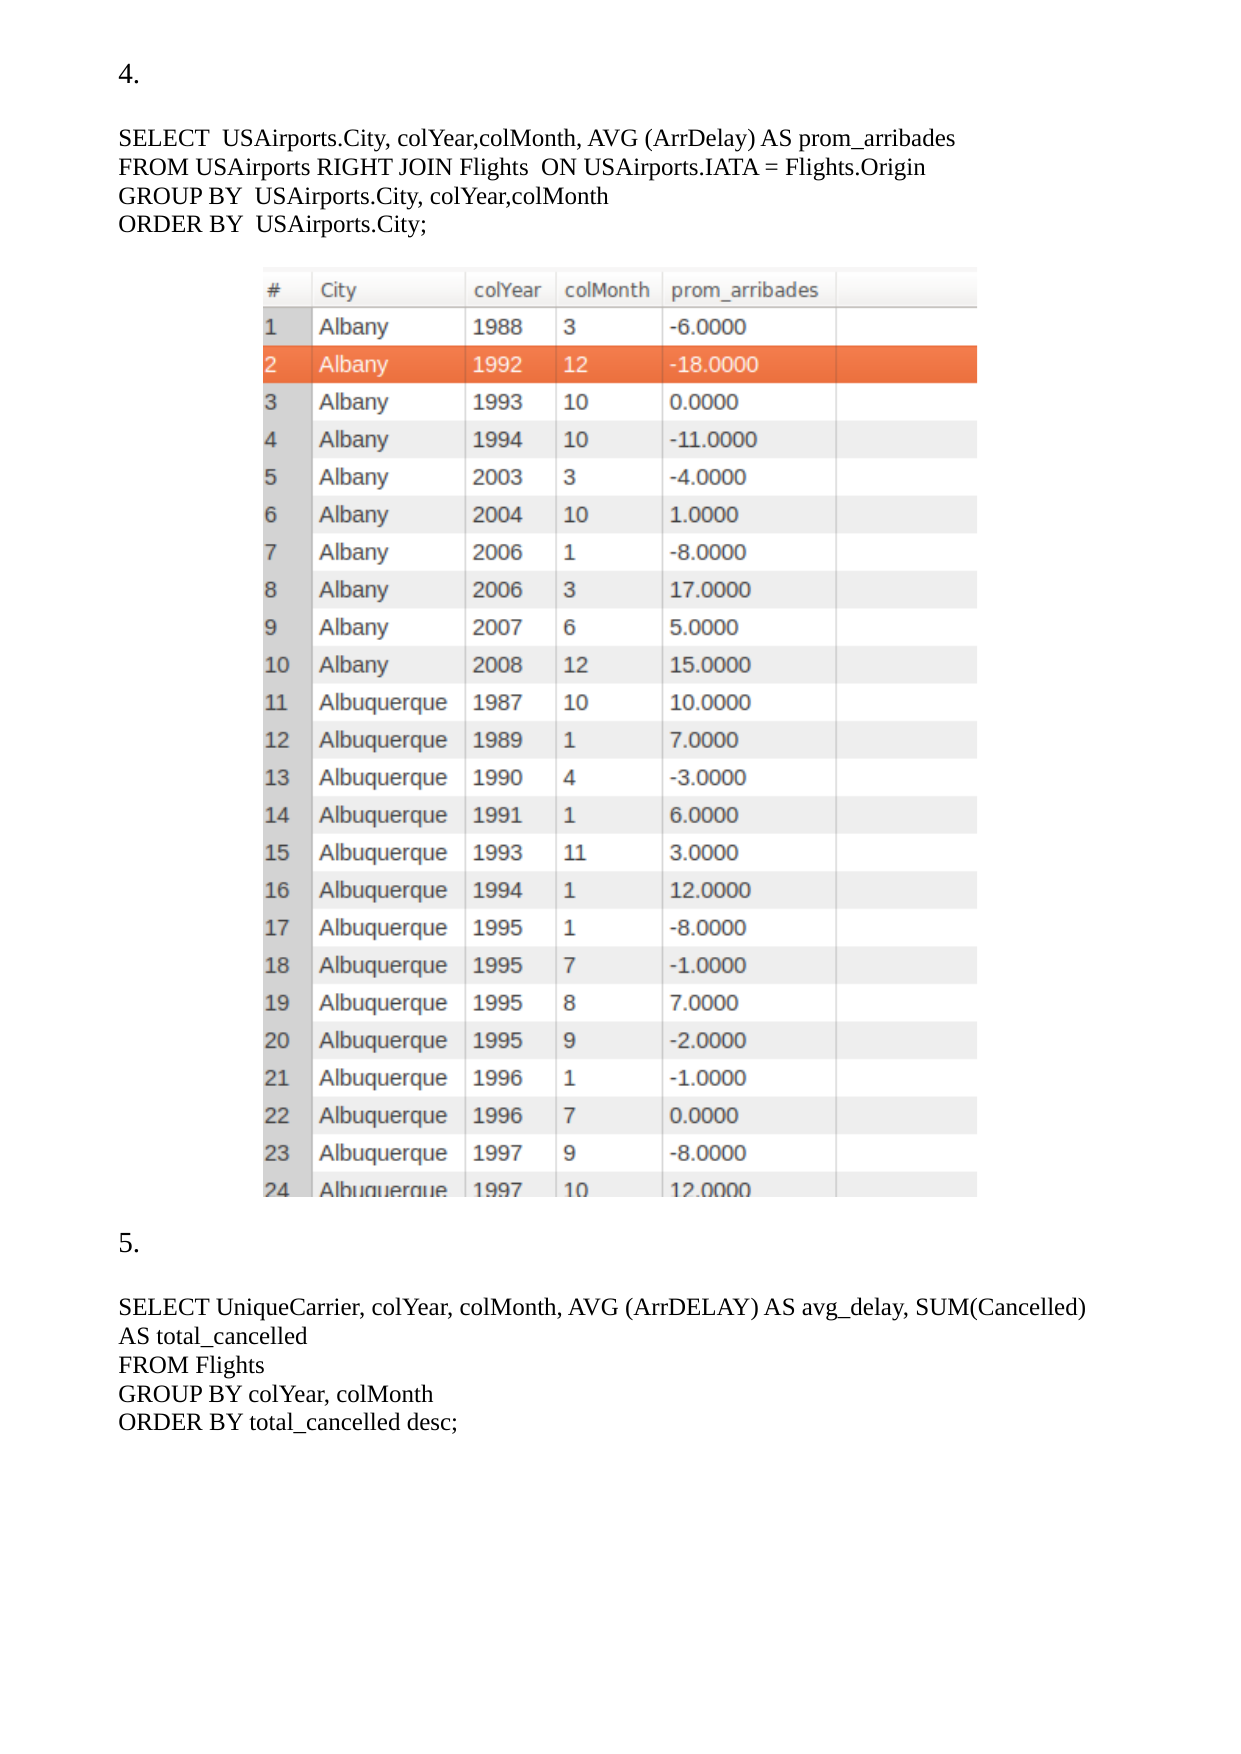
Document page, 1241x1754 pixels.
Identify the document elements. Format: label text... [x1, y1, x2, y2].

text GROUP BY USAirports.City, colYear,colMonth [118, 181, 1122, 209]
text FROM Flights [118, 1350, 1122, 1379]
text 5. [118, 1225, 1122, 1259]
text SELECT UniqueCarrier, colYear, colMonth, AVG (ArrDELAY) AS avg_delay, SUM(Cancelled) AS total_cancelled [118, 1292, 1122, 1350]
text GROUP BY colYear, colMonth [118, 1379, 1122, 1407]
text ORDER BY total_cancelled desc; [118, 1407, 1122, 1436]
picture [263, 267, 978, 1197]
text ORDER BY USAirports.City; [118, 209, 1122, 238]
text FROM USAirports RIGHT JOIN Flights ON USAirports.IATA = Flights.Origin [118, 152, 1122, 181]
text 4. [118, 56, 1122, 90]
text SELECT USAirports.City, colYear,colMonth, AVG (ArrDelay) AS prom_arribades [118, 123, 1122, 152]
